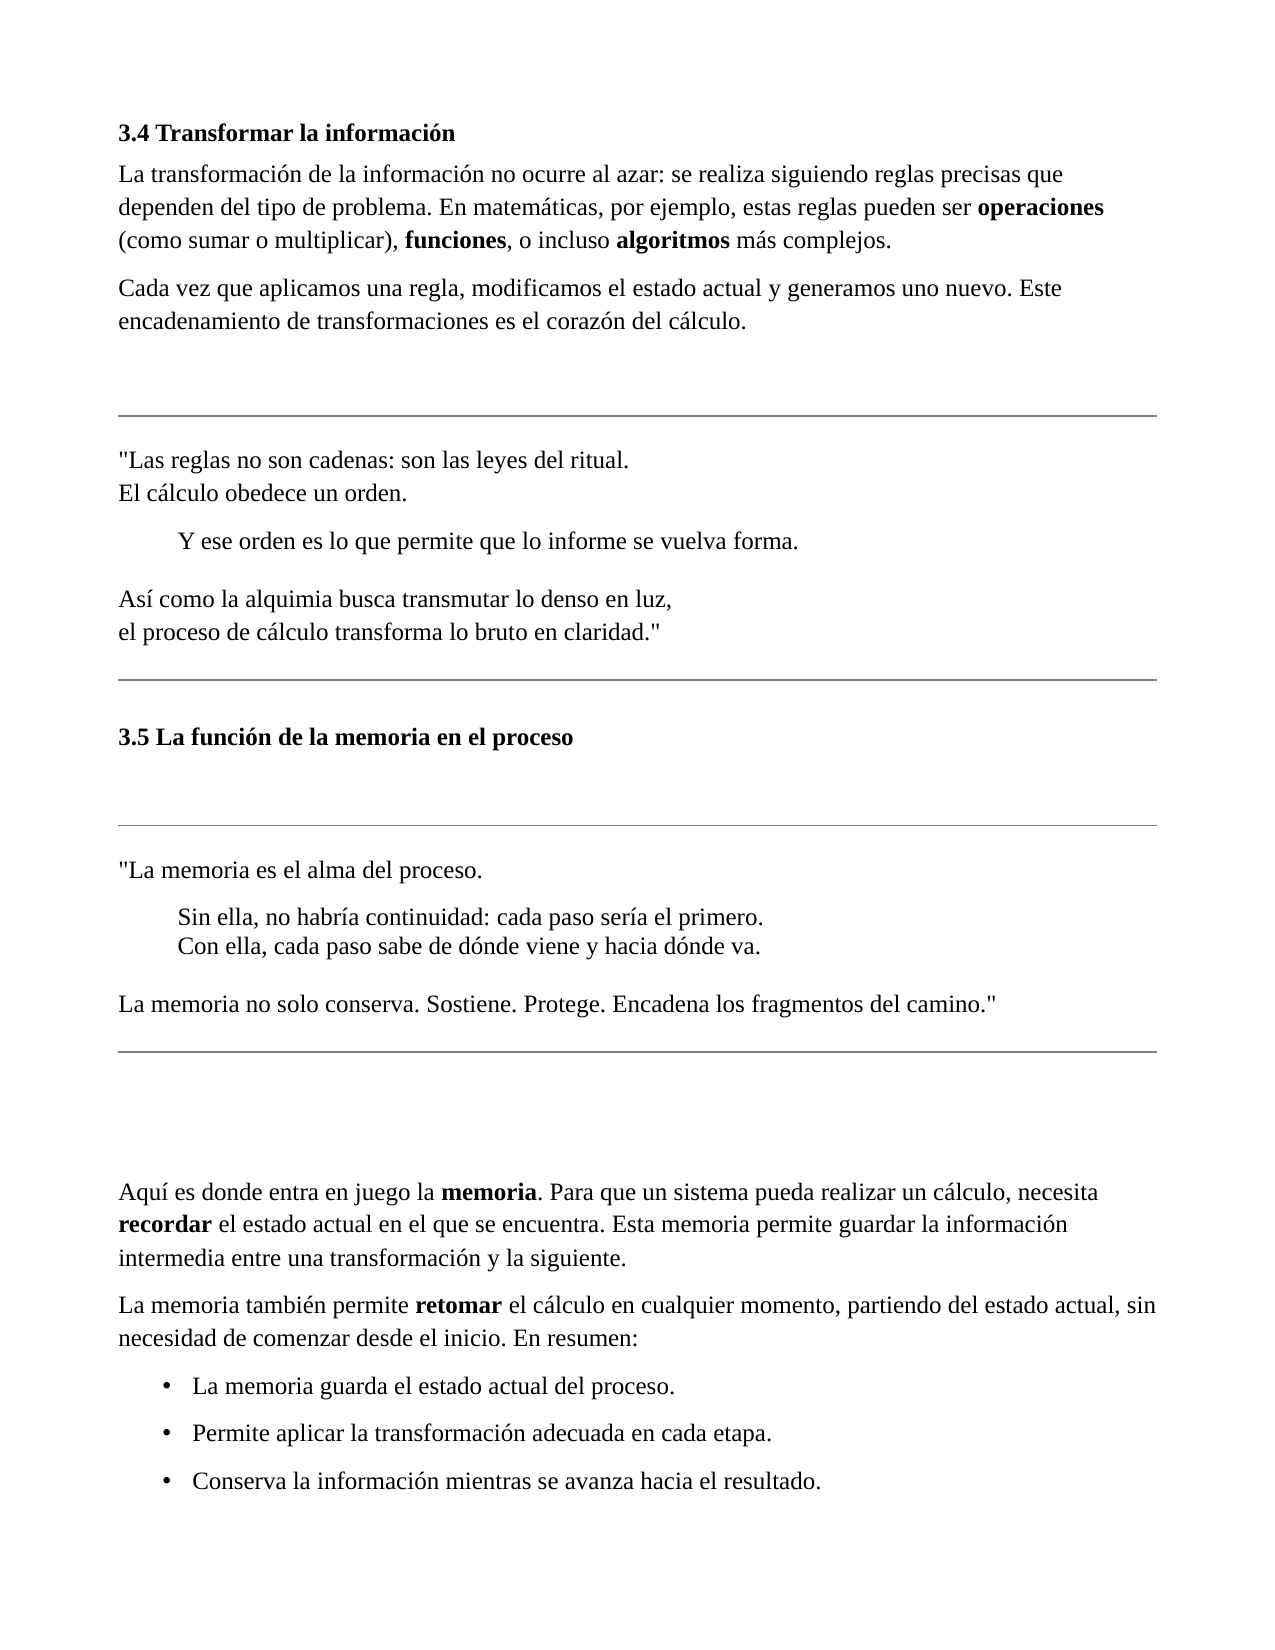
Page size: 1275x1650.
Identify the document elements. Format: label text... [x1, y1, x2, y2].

list Conserva la información mientras se avanza hacia el resultado. [162, 1466, 1157, 1495]
subtitle 3.4 Transformar la información [118, 118, 1157, 147]
text La memoria no solo conserva. Sostiene. Protege. Encadena los fragmentos del camino." [118, 989, 1157, 1018]
subtitle 3.5 La función de la memoria en el proceso [118, 722, 1157, 751]
text "Las reglas no son cadenas: son las leyes del ritual. El cálculo obedece un orden. [118, 446, 1157, 507]
list Permite aplicar la transformación adecuada en cada etapa. [162, 1418, 1157, 1447]
text "La memoria es el alma del proceso. [118, 855, 1157, 884]
list La memoria guarda el estado actual del proceso. [162, 1371, 1157, 1399]
text Cada vez que aplicamos una regla, modificamos el estado actual y generamos uno nuevo. Este encadenamiento de transformaciones es el corazón del cálculo. [118, 273, 1157, 335]
text La transformación de la información no ocurre al azar: se realiza siguiendo reglas precisas que dependen del tipo de problema. En matemáticas, por ejemplo, estas reglas pueden ser operaciones (como sumar o multiplicar), funciones, o incluso algoritmos más complejos. [118, 159, 1157, 254]
text Sin ella, no habría continuidad: cada paso sería el primero. Con ella, cada paso sabe de dónde viene y hacia dónde va. [177, 902, 1098, 960]
text Y ese orden es lo que permite que lo informe se vuelva forma. [177, 526, 1098, 555]
text La memoria también permite retomar el cálculo en cualquier momento, partiendo del estado actual, sin necesidad de comenzar desde el inicio. En resumen: [118, 1290, 1157, 1352]
text Así como la alquimia busca transmutar lo denso en luz, el proceso de cálculo transforma lo bruto en claridad." [118, 584, 1157, 646]
text Aquí es donde entra en juego la memoria. Para que un sistema pueda realizar un cálculo, necesita recordar el estado actual en el que se encuentra. Esta memoria permite guardar la información intermedia entre una transformación y la siguiente. [118, 1177, 1157, 1271]
